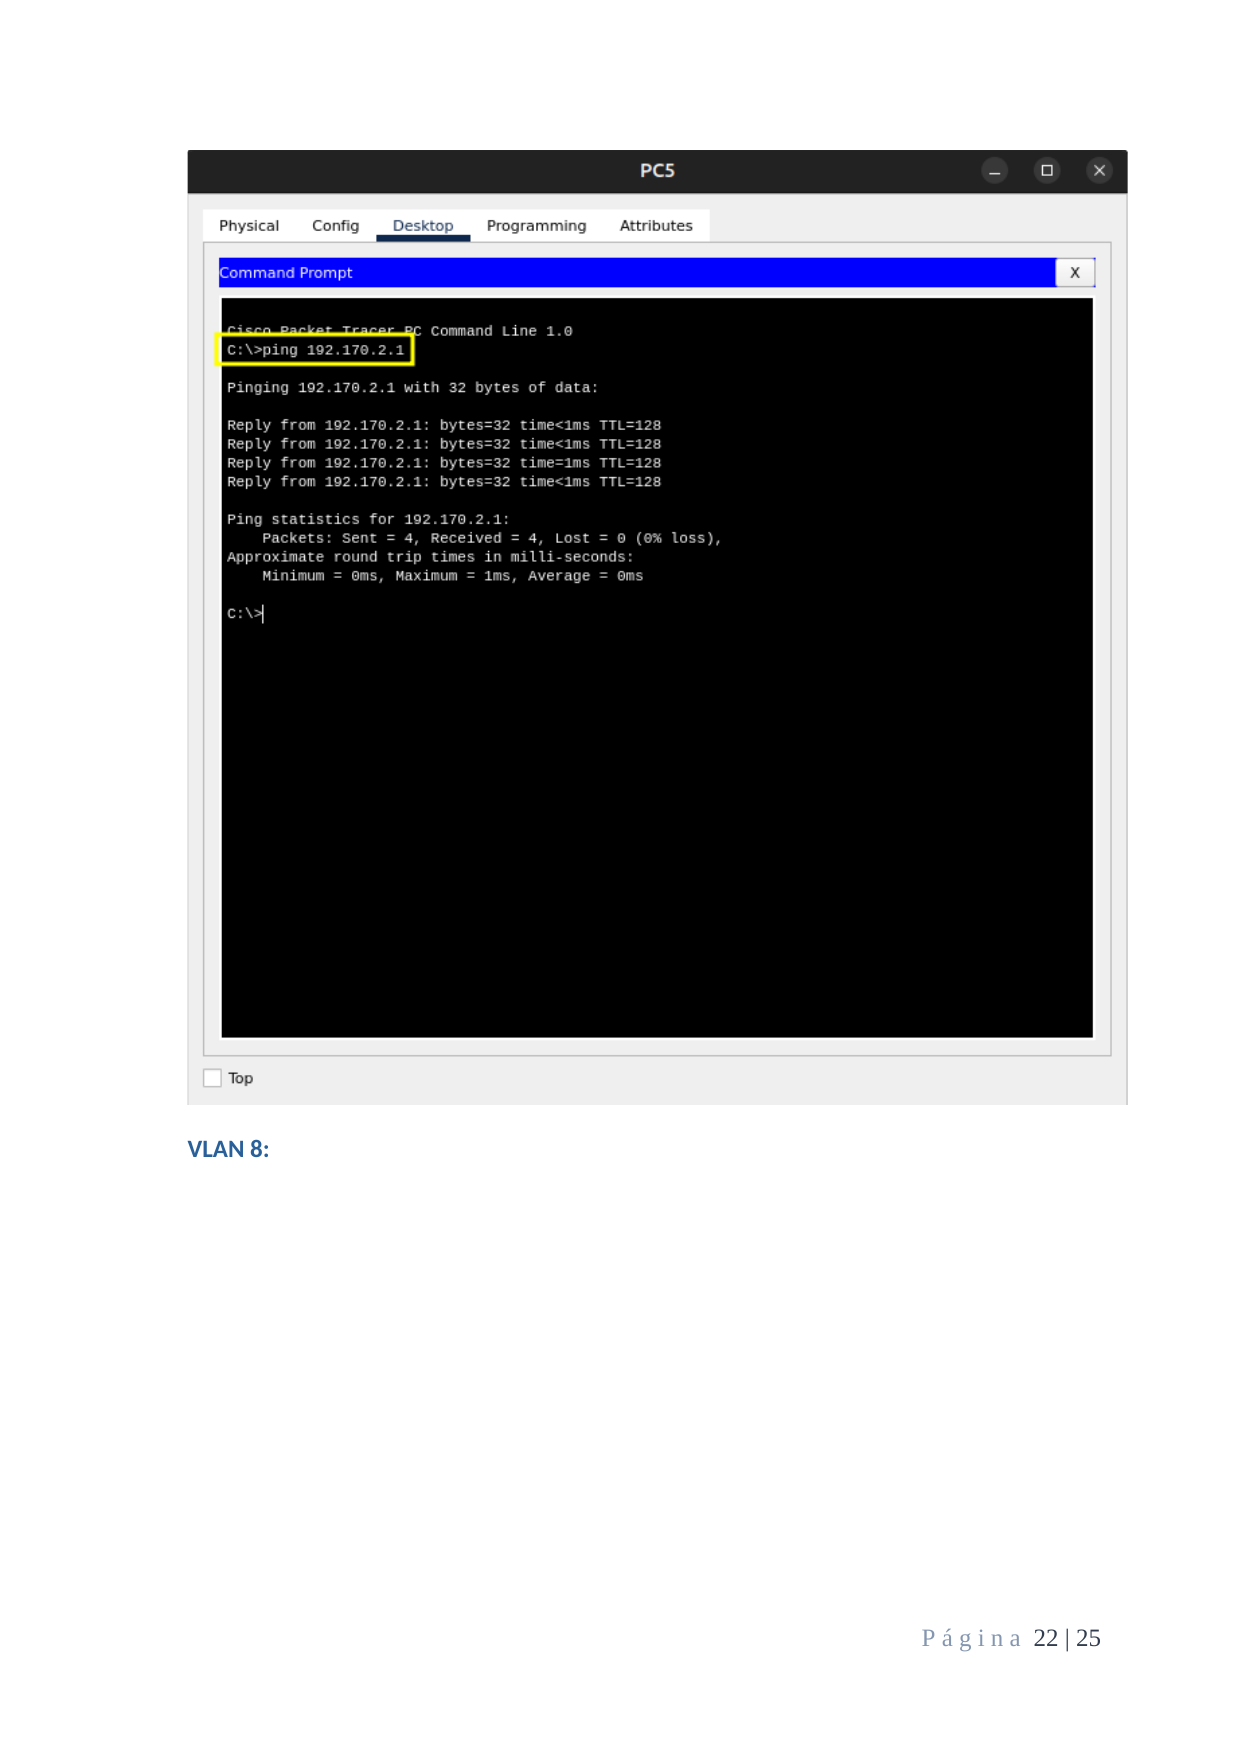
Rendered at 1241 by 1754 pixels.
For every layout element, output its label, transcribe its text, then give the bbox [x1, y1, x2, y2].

picture [187, 150, 1128, 1105]
list VLAN 8: [187, 1134, 1128, 1164]
